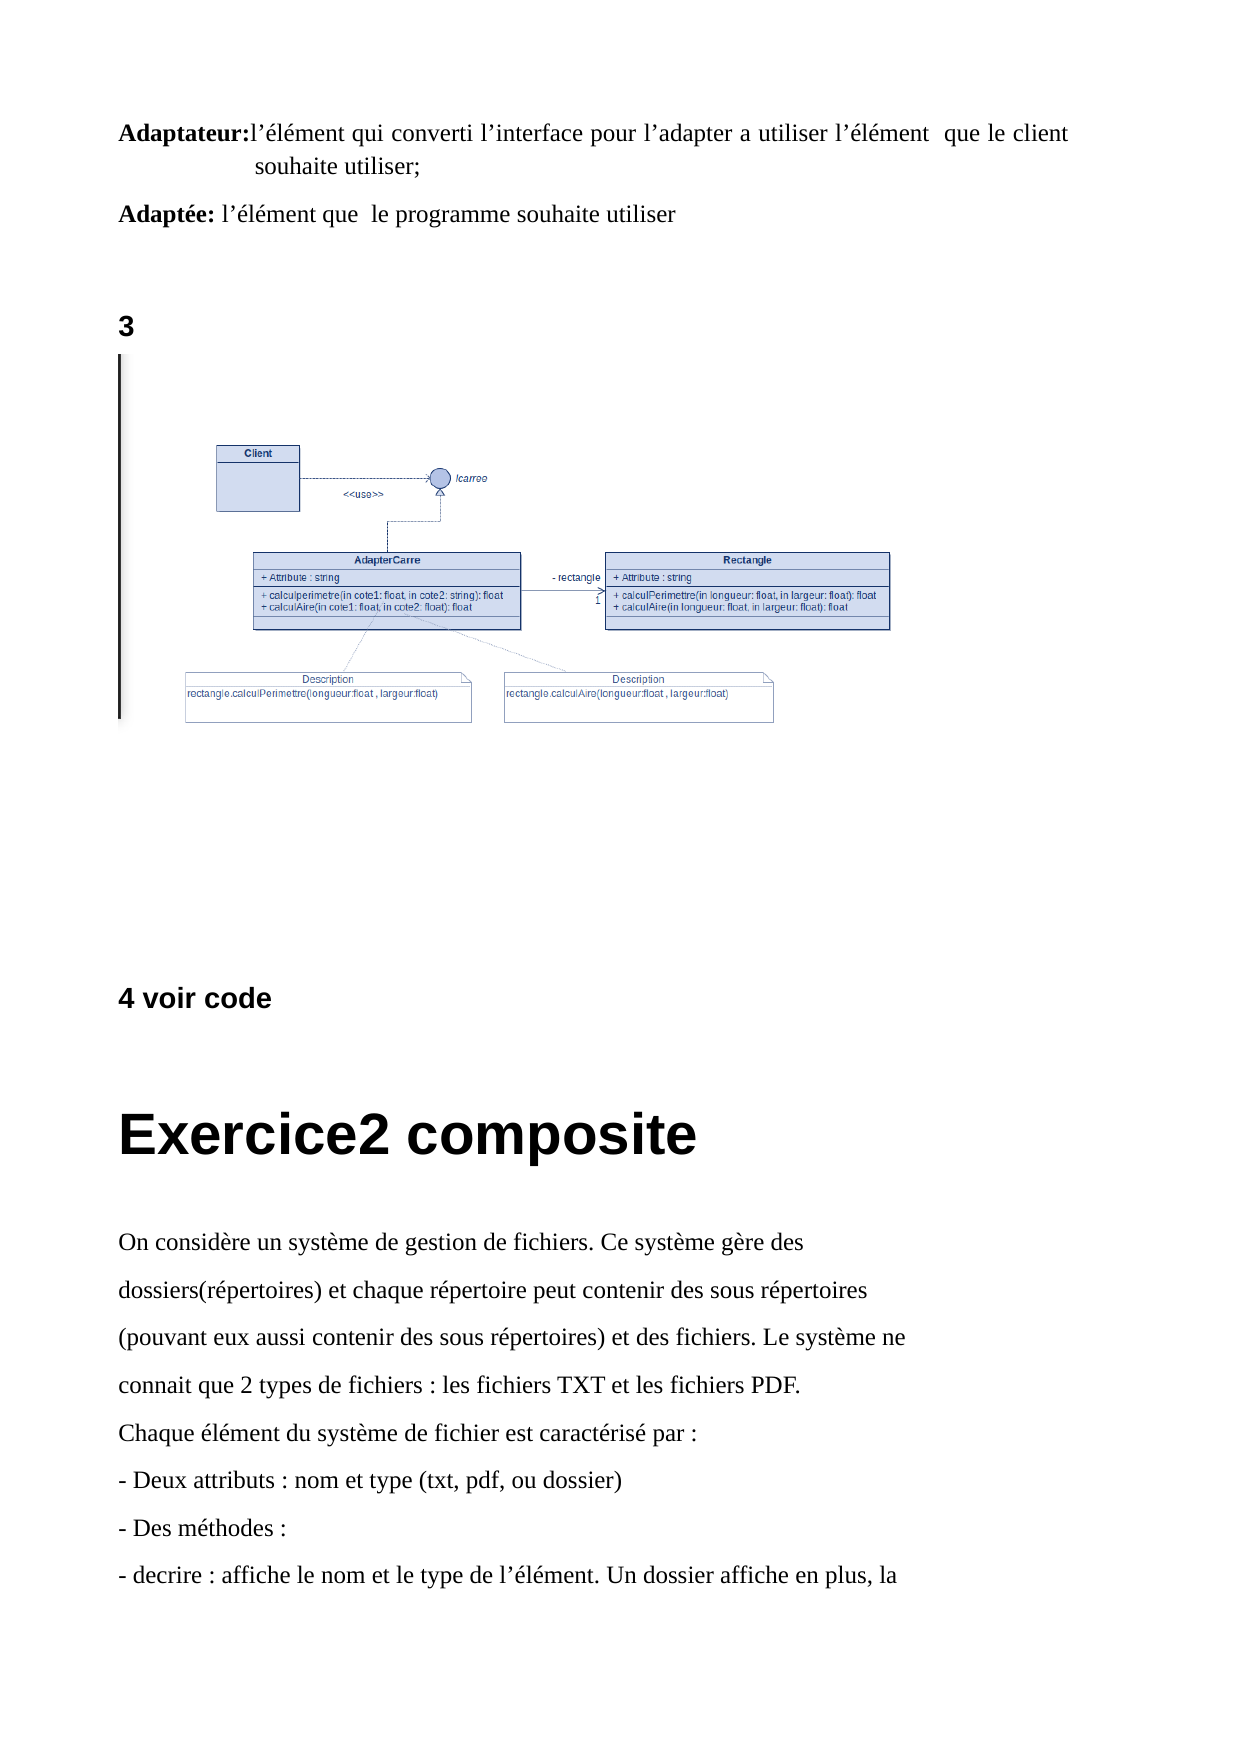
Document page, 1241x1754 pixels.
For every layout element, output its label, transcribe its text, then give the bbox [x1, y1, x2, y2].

text connait que 2 types de fichiers : les fichiers TXT et les fichiers PDF. [118, 1370, 1122, 1399]
text - decrire : affiche le nom et le type de l’élément. Un dossier affiche en plus, la [118, 1561, 1122, 1589]
text Adaptateur:l’élément qui converti l’interface pour l’adapter a utiliser l’élément que le client souhaite utiliser; [118, 118, 1122, 180]
subtitle 3 [118, 308, 1122, 342]
subtitle 4 voir code [118, 981, 1122, 1015]
text Adaptée: l’élément que le programme souhaite utiliser [118, 199, 1122, 227]
text - Deux attributs : nom et type (txt, pdf, ou dossier) [118, 1465, 1122, 1494]
text On considère un système de gestion de fichiers. Ce système gère des [118, 1227, 1122, 1256]
text - Des méthodes : [118, 1513, 1122, 1542]
text dossiers(répertoires) et chaque répertoire peut contenir des sous répertoires [118, 1275, 1122, 1304]
picture [118, 354, 1123, 868]
text Chaque élément du système de fichier est caractérisé par : [118, 1418, 1122, 1446]
subtitle Exercice2 composite [118, 1100, 1122, 1167]
text (pouvant eux aussi contenir des sous répertoires) et des fichiers. Le système ne [118, 1322, 1122, 1351]
